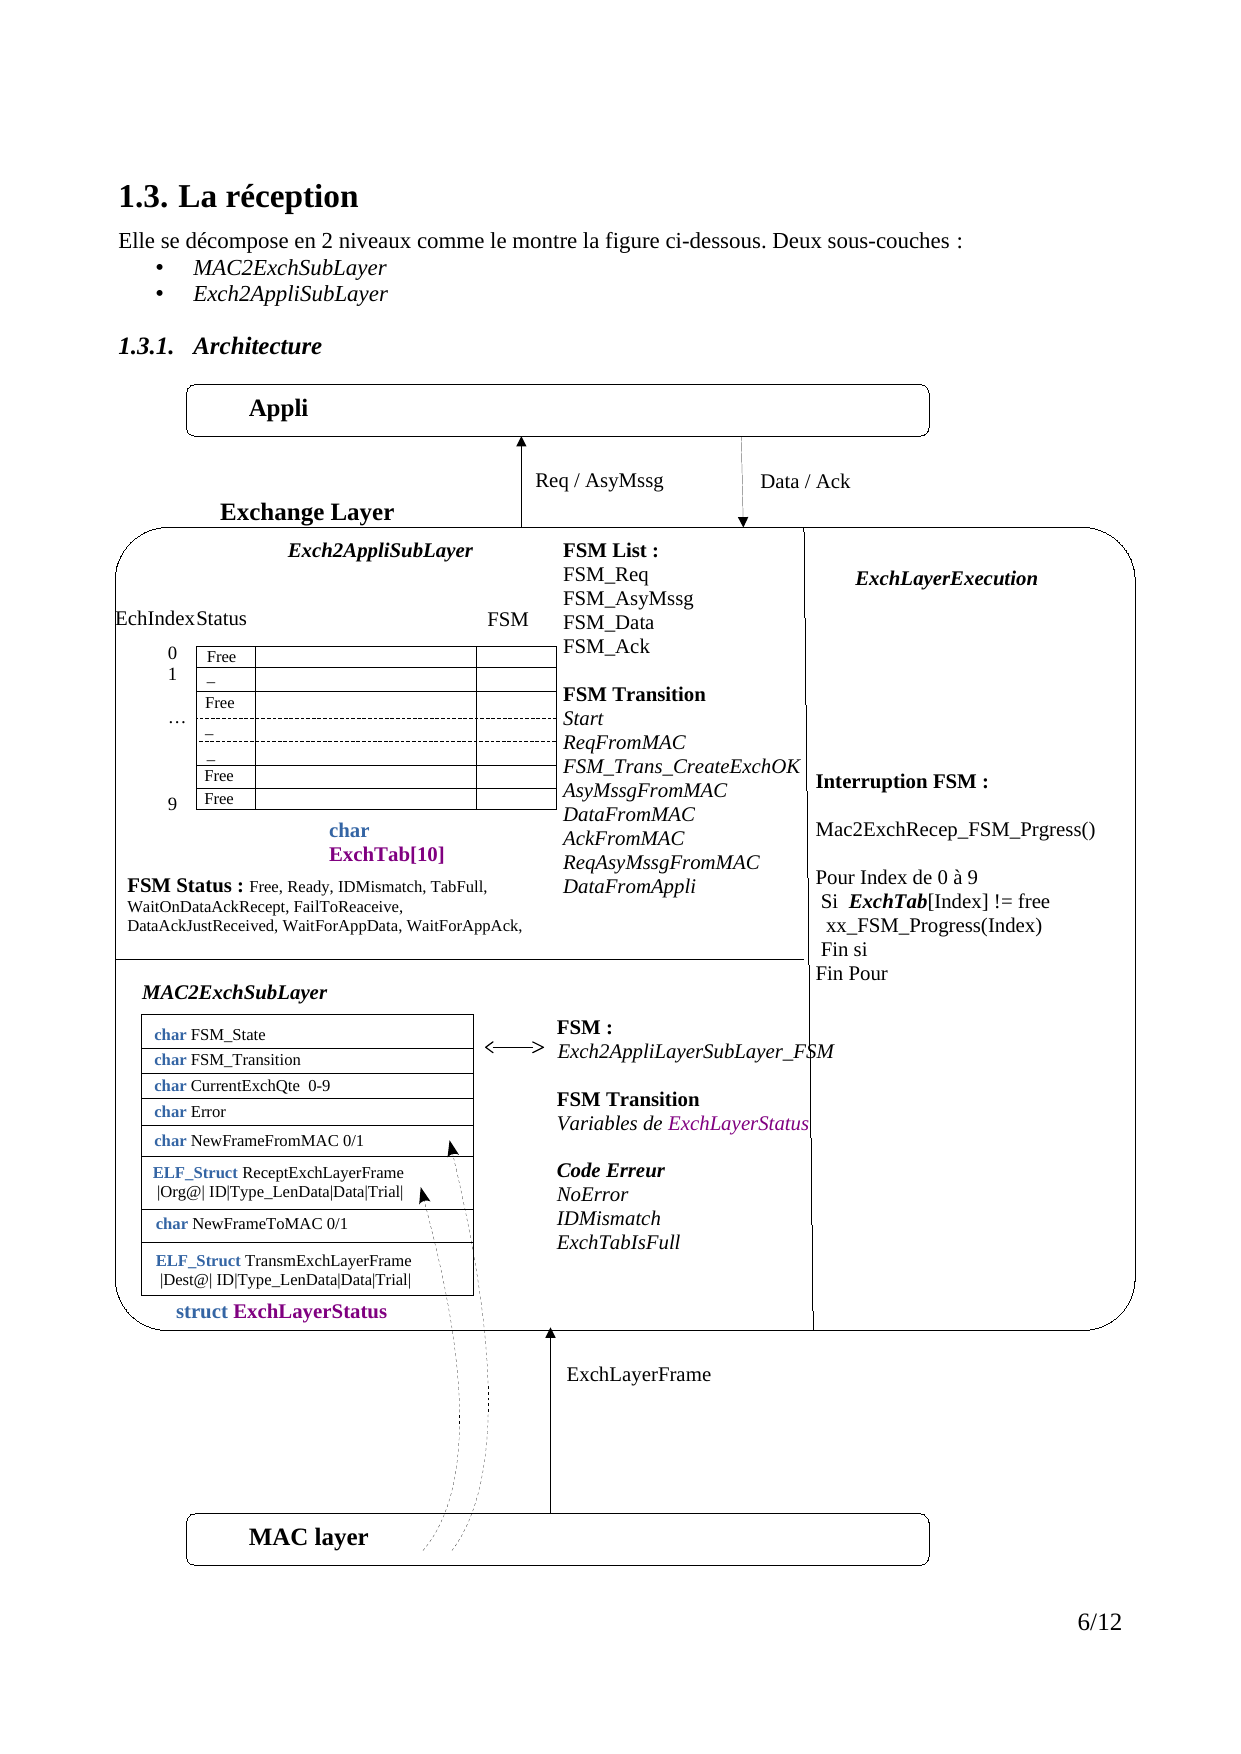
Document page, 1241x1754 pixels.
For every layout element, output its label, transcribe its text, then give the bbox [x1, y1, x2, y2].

text Elle se décompose en 2 niveaux comme le montre la figure ci-dessous. Deux sous-couches : [118, 227, 1122, 253]
subtitle La réception [118, 176, 1122, 215]
list MAC2ExchSubLayer [156, 253, 1122, 280]
list Exch2AppliSubLayer [156, 280, 1122, 306]
subtitle Architecture [118, 331, 1122, 360]
